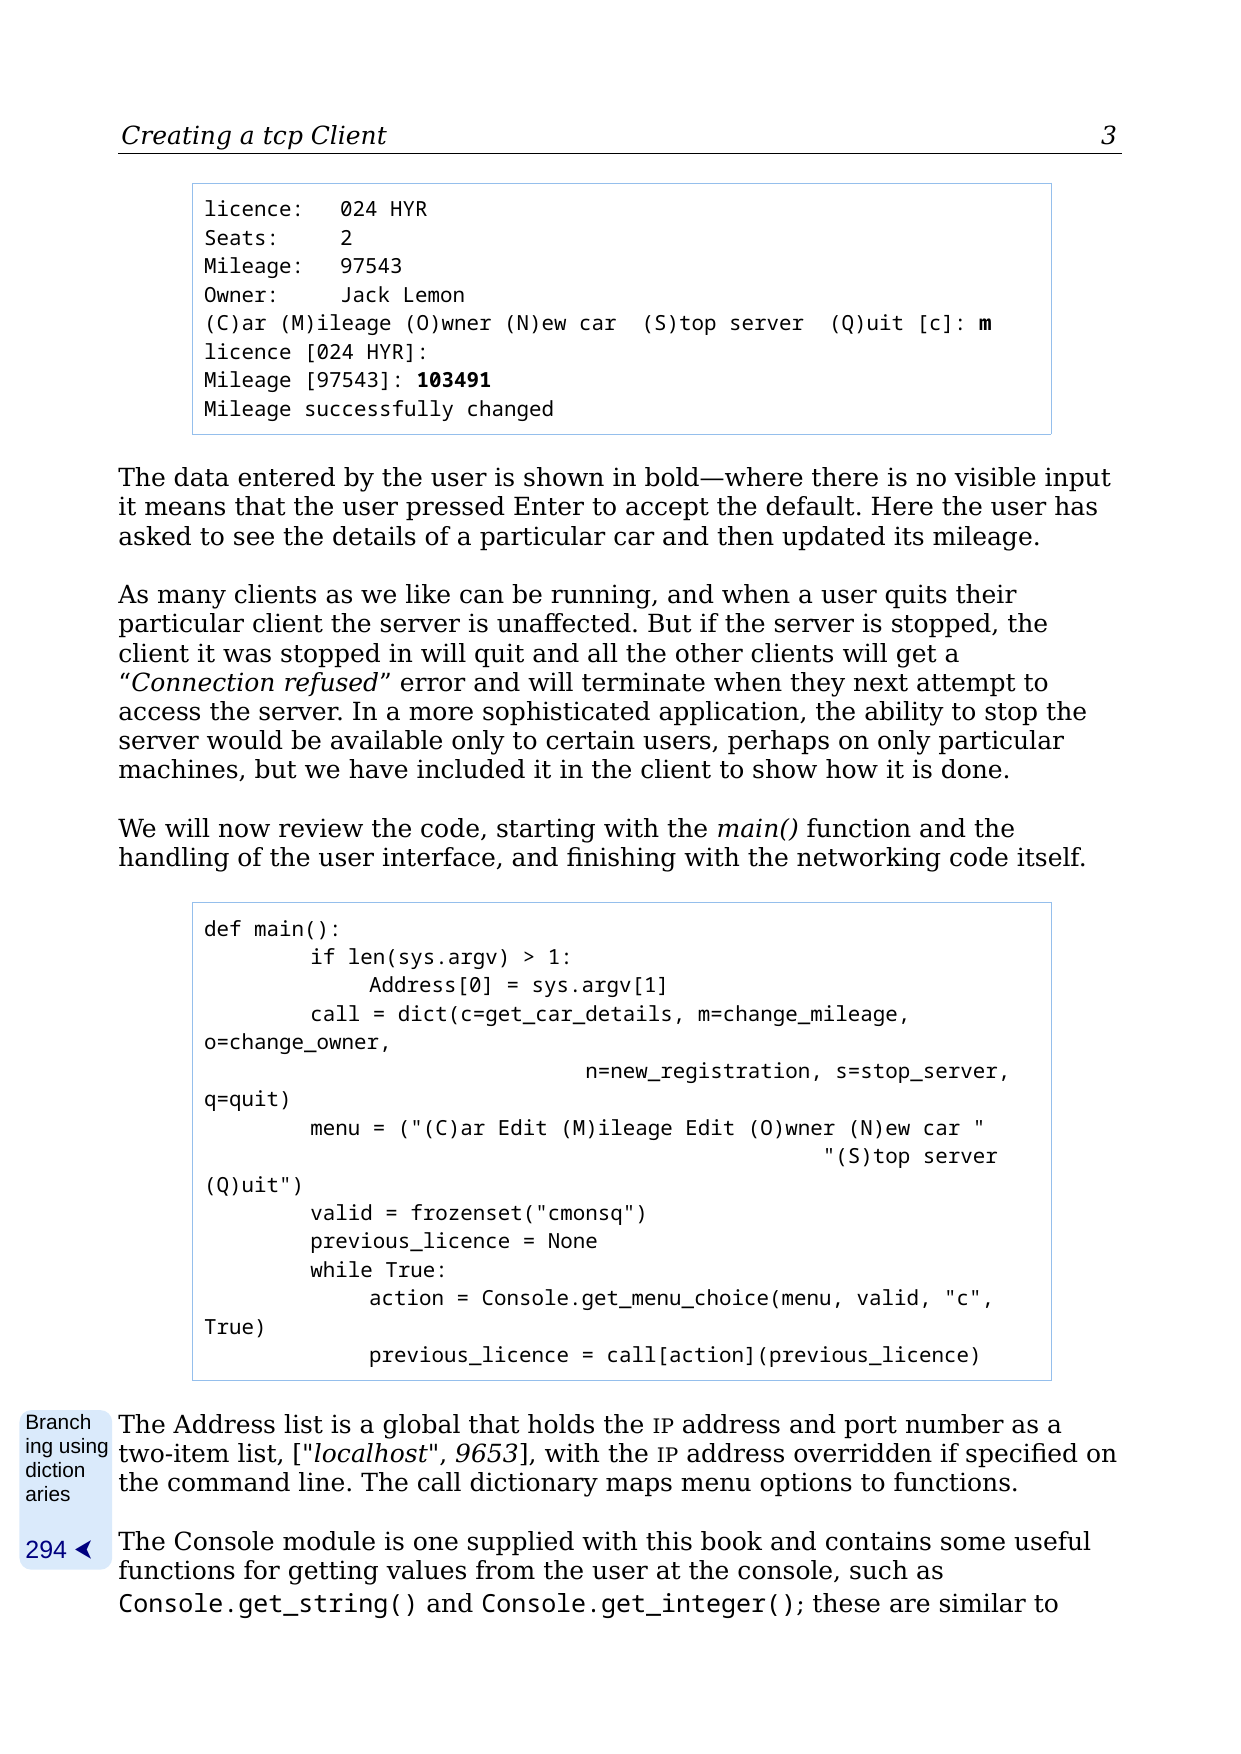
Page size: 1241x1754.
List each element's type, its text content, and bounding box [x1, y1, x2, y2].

text As many clients as we like can be running, and when a user quits their particular client the server is unaffected. But if the server is stopped, the client it was stopped in will quit and all the other clients will get a “Connection refused” error and will terminate when they next attempt to access the server. In a more sophisticated application, the ability to stop the server would be available only to certain users, perhaps on only particular machines, but we have included it in the client to show how it is done. [118, 580, 1122, 784]
text licence: 024 HYR [193, 184, 1051, 211]
text We will now review the code, starting with the main() function and the handling of the user interface, and finishing with the networking code itself. [118, 814, 1122, 872]
text previous_licence = None [193, 1215, 1051, 1243]
text if len(sys.argv) > 1: [193, 930, 1051, 959]
text The data entered by the user is shown in bold—where there is no visible input it means that the user pressed Enter to accept the default. Here the user has asked to see the details of a particular car and then updated its mileage. [118, 463, 1122, 551]
text call = dict(c=get_car_details, m=change_mileage, o=change_owner, [193, 987, 1051, 1044]
text n=new_registration, s=stop_server, q=quit) [193, 1044, 1051, 1101]
text previous_licence = call[action](previous_licence) [193, 1328, 1051, 1380]
text menu = ("(C)ar Edit (M)ileage Edit (O)wner (N)ew car " [193, 1101, 1051, 1129]
text action = Console.get_menu_choice(menu, valid, "c", True) [193, 1272, 1051, 1328]
text (C)ar (M)ileage (O)wner (N)ew car (S)top server (Q)uit [c]: m [193, 296, 1051, 325]
text The Address list is a global that holds the ip address and port number as a two-item list, ["localhost", 9653], with the ip address overridden if specified on the command line. The call dictionary maps menu options to functions. [118, 1410, 1122, 1498]
text valid = frozenset("cmonsq") [193, 1186, 1051, 1215]
text Owner: Jack Lemon [193, 268, 1051, 296]
text "(S)top server (Q)uit") [193, 1129, 1051, 1186]
text Mileage: 97543 [193, 239, 1051, 268]
text while True: [193, 1243, 1051, 1272]
text Mileage [97543]: 103491 [193, 353, 1051, 382]
text licence [024 HYR]: [193, 325, 1051, 353]
text Seats: 2 [193, 211, 1051, 239]
text Mileage successfully changed [193, 382, 1051, 434]
text Address[0] = sys.argv[1] [193, 959, 1051, 987]
text The Console module is one supplied with this book and contains some useful functions for getting values from the user at the console, such as Console.get_string() and Console.get_integer(); these are similar to [118, 1527, 1122, 1619]
text def main(): [193, 903, 1051, 930]
